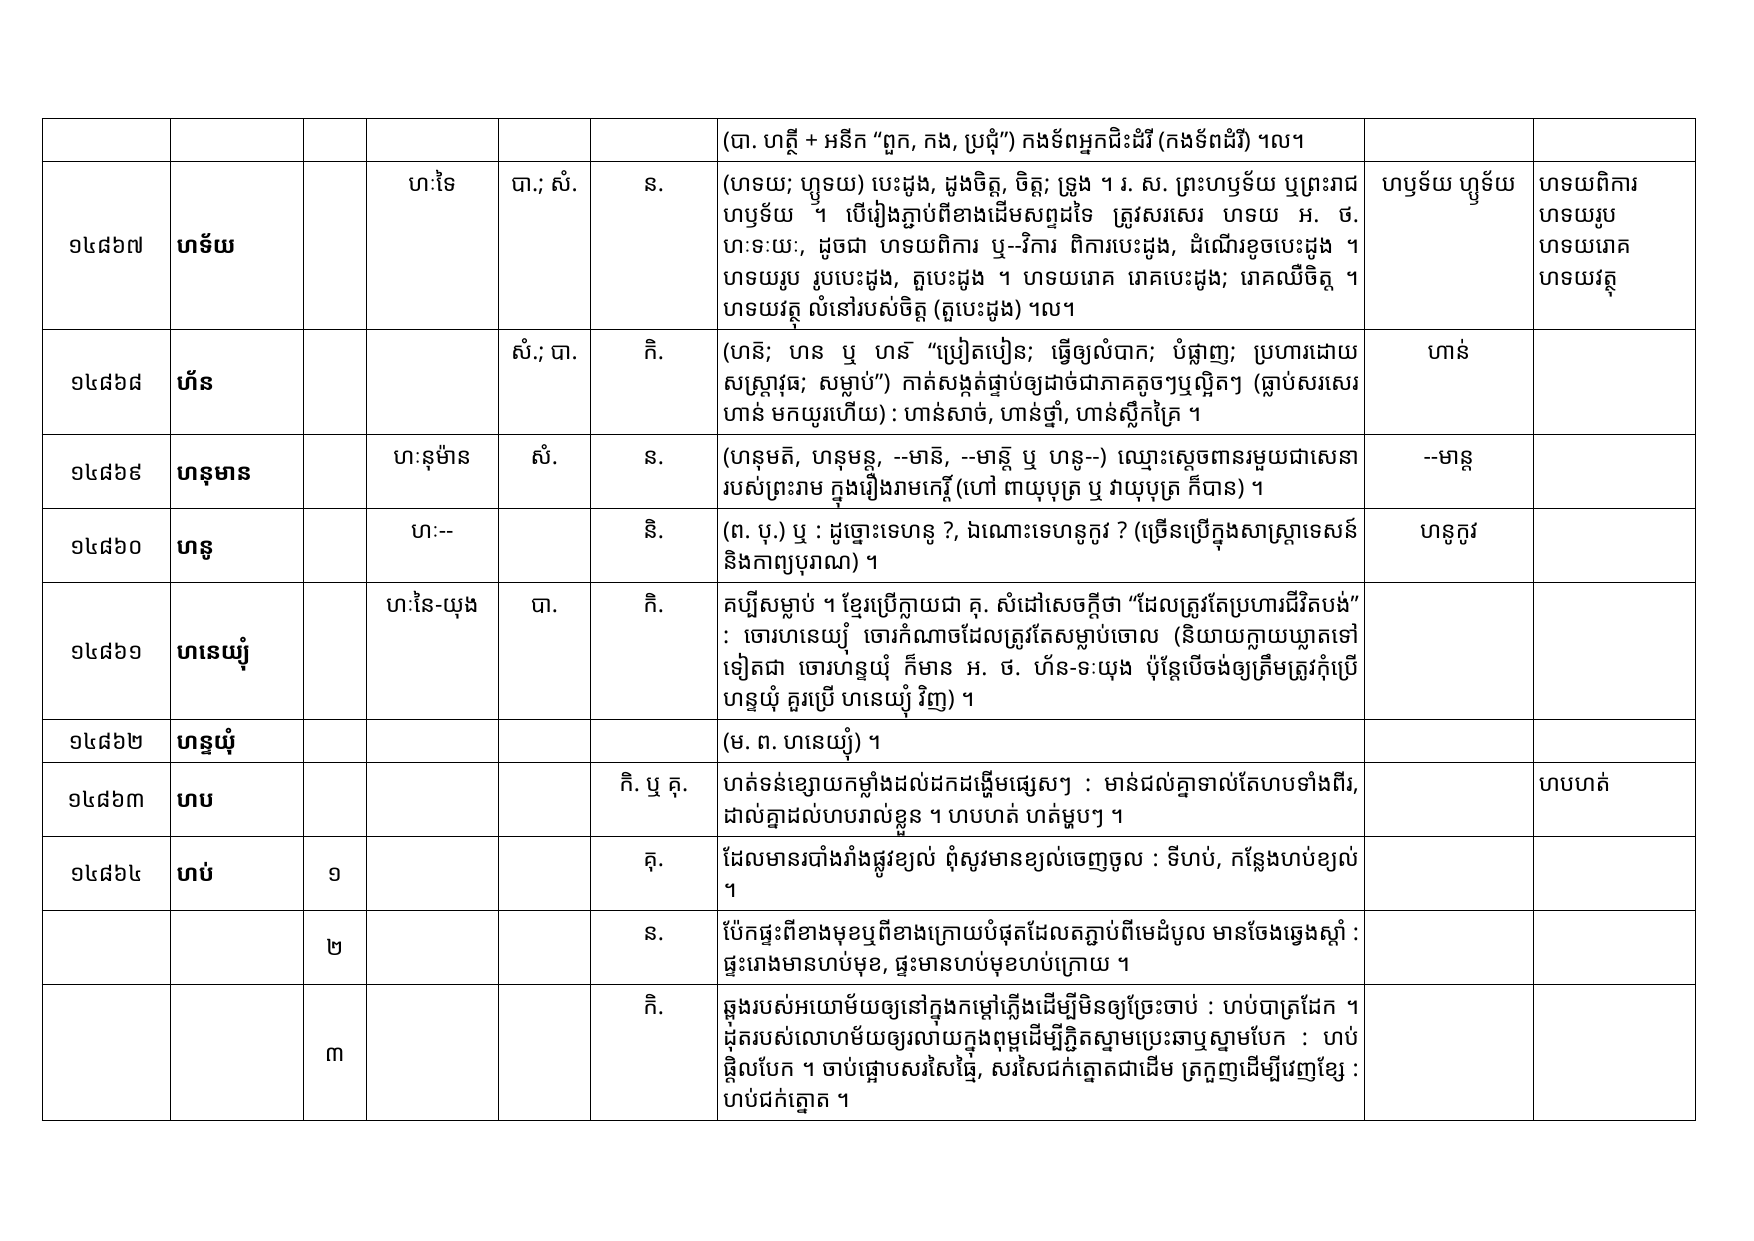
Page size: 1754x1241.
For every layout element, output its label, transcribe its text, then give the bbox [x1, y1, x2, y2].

table_cell --មាន្ត [1365, 435, 1533, 508]
table_cell ហប់ [171, 837, 303, 910]
table_cell ១៤៨៦៤ [43, 837, 170, 910]
table_cell [43, 985, 170, 1120]
table_cell ហ័ន [171, 330, 303, 434]
table_cell [367, 985, 498, 1120]
table_cell ហន្ទយុំ [171, 720, 303, 762]
table_cell [171, 119, 303, 161]
table_cell ១៤៨៦៣ [43, 763, 170, 836]
table_cell [499, 763, 590, 836]
table_cell ន. [591, 435, 717, 508]
table_cell [499, 837, 590, 910]
table_cell [1365, 119, 1533, 161]
table_cell [1534, 911, 1695, 984]
table_cell ហៈទៃ [367, 162, 498, 329]
table_cell [499, 509, 590, 582]
table_cell ឆ្ពុង​របស់​អយោម័យ​ឲ្យ​នៅ​ក្នុង​កម្តៅ​ភ្លើង​ដើម្បី​មិន​ឲ្យ​ច្រែះ​ចាប់ : ហប់​បាត្រ​ដែក ។ ដុត​របស់​លោហម័យ​ឲ្យ​រលាយ​ក្នុង​ពុម្ព​ដើម្បី​ភ្ជិត​ស្នាម​ប្រេះ​ឆា​ឬ​ស្នាម​បែក : ហប់​ផ្តិល​បែក ។ ចាប់​ផ្អោប​សរសៃ​ធ្មៃ, សរសៃ​ជក់​ត្នោត​ជាដើម ត្រកួញ​ដើម្បី​វេញ​ខ្សែ : ហប់​ជក់​ត្នោត ។ [718, 985, 1364, 1120]
table_cell [1534, 435, 1695, 508]
table_cell [1534, 985, 1695, 1120]
table_cell [1365, 985, 1533, 1120]
table_cell [1365, 763, 1533, 836]
table_cell ហប​ហត់ [1534, 763, 1695, 836]
table_cell បា. [499, 583, 590, 719]
table_cell ១៤៨៦៨ [43, 330, 170, 434]
table_cell [304, 583, 366, 719]
table_cell [591, 119, 717, 161]
table_cell ១៤៨៦០ [43, 509, 170, 582]
table_cell ហនូ [171, 509, 303, 582]
table_cell [43, 911, 170, 984]
table_cell [367, 720, 498, 762]
table_cell កិ. ឬ គុ. [591, 763, 717, 836]
table_cell ហទយ​ពិការ ហទយ​រូប ហទយ​រោគ ហទយ​វត្ថុ [1534, 162, 1695, 329]
table_cell [499, 720, 590, 762]
table_cell [1365, 583, 1533, 719]
table_cell និ. [591, 509, 717, 582]
table_cell ហប [171, 763, 303, 836]
table_cell ហៈ-- [367, 509, 498, 582]
table_cell ហនុមាន [171, 435, 303, 508]
table_cell [304, 435, 366, 508]
table_cell [304, 509, 366, 582]
table_cell សំ. [499, 435, 590, 508]
table_cell [304, 162, 366, 329]
table_cell [367, 119, 498, 161]
table_cell [1534, 837, 1695, 910]
table_cell ហៈនុម៉ាន [367, 435, 498, 508]
table_cell ហទ័យ [171, 162, 303, 329]
table_cell [1365, 837, 1533, 910]
table_cell ហៈនៃ-យុង [367, 583, 498, 719]
table_cell កិ. [591, 583, 717, 719]
table_cell (ព. បុ.) ឬ : ដូច្នោះ​ទេ​ហនូ ?, ឯណោះ​ទេ​ហនូ​កូវ ? (ច្រើន​ប្រើ​ក្នុង​សាស្រ្តា​ទេសន៍​និង​កាព្យ​បុរាណ) ។ [718, 509, 1364, 582]
table_cell [367, 837, 498, 910]
table_cell (បា. ហត្ថី + អនីក “ពួក, កង, ប្រជុំ”) កង​ទ័ព​អ្នក​ជិះ​ដំរី (កង​ទ័ព​ដំរី) ។ល។ [718, 119, 1364, 161]
table_cell [304, 119, 366, 161]
table_cell គប្បី​សម្លាប់ ។ ខ្មែរ​ប្រើ​ក្លាយ​ជា គុ. សំដៅ​សេចក្ដី​ថា “ដែល​ត្រូវ​តែ​ប្រហារ​ជីវិត​បង់” : ចោរ​ហនេយ្យុំ ចោរ​កំណាច​ដែល​ត្រូវ​តែ​សម្លាប់​ចោល (និយាយ​ក្លាយ​ឃ្លាត​ទៅ​ទៀត​ជា ចោរ​ហន្ទយុំ ក៏​មាន អ. ថ. ហ័ន-ទៈយុង ប៉ុន្តែ​បើ​ចង់​ឲ្យ​ត្រឹម​ត្រូវ​កុំ​ប្រើ ហន្ទយុំ គួរ​ប្រើ ហនេយ្យុំ វិញ) ។ [718, 583, 1364, 719]
table_cell ដែល​មាន​របាំង​រាំង​ផ្លូវ​ខ្យល់ ពុំសូវ​មាន​ខ្យល់​ចេញ​ចូល : ទី​ហប់, កន្លែង​ហប់​ខ្យល់ ។ [718, 837, 1364, 910]
table_cell ហនេយ្យុំ [171, 583, 303, 719]
table_cell (ហទយ; ហ្ឫទយ) បេះ​ដូង, ដូង​ចិត្ត, ចិត្ត; ទ្រូង ។ រ. ស. ព្រះ​ហឫទ័យ ឬ​ព្រះ​រាជ​ហឫទ័យ ។ បើ​រៀង​ភ្ជាប់​ពី​ខាង​ដើម​សព្ទ​ដទៃ ត្រូវ​សរសេរ ហទយ អ. ថ. ហៈទៈយៈ, ដូច​ជា ហទយ​ពិការ ឬ--វិការ ពិការ​បេះ​ដូង, ដំណើរ​ខូច​បេះ​ដូង ។ ហទយ​រូប រូប​បេះ​ដូង, តួ​បេះ​ដូង ។ ហទយ​រោគ រោគ​បេះ​ដូង; រោគ​ឈឺ​ចិត្ត ។ ហទយ​វត្ថុ លំនៅ​របស់​ចិត្ត (តួ​បេះ​ដូង) ។ល។ [718, 162, 1364, 329]
table_cell [499, 119, 590, 161]
table_cell ហាន់ [1365, 330, 1533, 434]
table_cell [304, 720, 366, 762]
table_cell (ហន៑; ហន ឬ ហន៑ “ប្រៀតបៀន; ធ្វើ​ឲ្យ​លំបាក; បំផ្លាញ; ប្រហារ​ដោយ​សស្រ្តាវុធ; សម្លាប់”) កាត់​សង្កត់​ផ្ទាប់​ឲ្យ​ដាច់​ជា​ភាគ​តូច​ៗ​ឬ​ល្អិត​ៗ (ធ្លាប់​សរសេរ ហាន់ មក​យូរ​ហើយ) : ហាន់​សាច់, ហាន់​ថ្នាំ, ហាន់​ស្លឹកគ្រៃ ។ [718, 330, 1364, 434]
table_cell [367, 763, 498, 836]
table_cell [1365, 911, 1533, 984]
table_cell [1534, 509, 1695, 582]
table_cell (ហនុមត៑, ហនុមន្ត, --មាន៑, --មាន៑្ត ឬ ហនូ--) ឈ្មោះ​ស្តេច​ពានរ​មួយ​ជា​សេនា​របស់​ព្រះ​រាម ក្នុង​រឿង​រាមកេរ្តិ៍ (ហៅ ពាយុ​បុត្រ ឬ វាយុ​បុត្រ ក៏​បាន) ។ [718, 435, 1364, 508]
table_cell ១៤៨៦២ [43, 720, 170, 762]
table_cell សំ.; បា. [499, 330, 590, 434]
table_cell [367, 911, 498, 984]
table_cell ន. [591, 162, 717, 329]
table_cell [591, 720, 717, 762]
table_cell កិ. [591, 330, 717, 434]
table_cell [1534, 330, 1695, 434]
table_cell [1534, 720, 1695, 762]
table_cell កិ. [591, 985, 717, 1120]
table_cell ហនូកូវ [1365, 509, 1533, 582]
table_cell ១៤៨៦៧ [43, 162, 170, 329]
table_cell បា.; សំ. [499, 162, 590, 329]
table_cell ហត់​ទន់​ខ្សោយ​កម្លាំង​ដល់​ដក​ដង្ហើម​ផ្សេស​ៗ : មាន់​ជល់​គ្នា​ទាល់​តែ​ហប​ទាំង​ពីរ, ដាល់​គ្នា​ដល់​ហប​រាល់​ខ្លួន ។ ហប​ហត់ ហត់​ម្ហប​ៗ ។ [718, 763, 1364, 836]
table_cell [171, 985, 303, 1120]
table_cell ១៤៨៦៩ [43, 435, 170, 508]
table_cell ប៉ែក​ផ្ទះ​ពី​ខាង​មុខ​ឬ​ពី​ខាង​ក្រោយ​បំផុត​ដែល​ត​ភ្ជាប់​ពី​មេ​ដំបូល មាន​ចែង​ឆ្វេង​ស្តាំ : ផ្ទះ​រោង​មាន​ហប់​មុខ, ផ្ទះ​មាន​ហប់​មុខ​ហប់​ក្រោយ ។ [718, 911, 1364, 984]
table_cell [1534, 119, 1695, 161]
table_cell ២ [304, 911, 366, 984]
table_cell (ម. ព. ហនេយ្យុំ) ។ [718, 720, 1364, 762]
table_cell ហឫទ័យ ហ្ឫទ័យ [1365, 162, 1533, 329]
table_cell [43, 119, 170, 161]
table_cell [304, 763, 366, 836]
table_cell [171, 911, 303, 984]
table_cell ១ [304, 837, 366, 910]
table_cell [1365, 720, 1533, 762]
table_cell [367, 330, 498, 434]
table_cell [304, 330, 366, 434]
table_cell ៣ [304, 985, 366, 1120]
table_cell [499, 911, 590, 984]
table_cell គុ. [591, 837, 717, 910]
table_cell [1534, 583, 1695, 719]
table_cell [499, 985, 590, 1120]
table_cell ន. [591, 911, 717, 984]
table_cell ១៤៨៦១ [43, 583, 170, 719]
